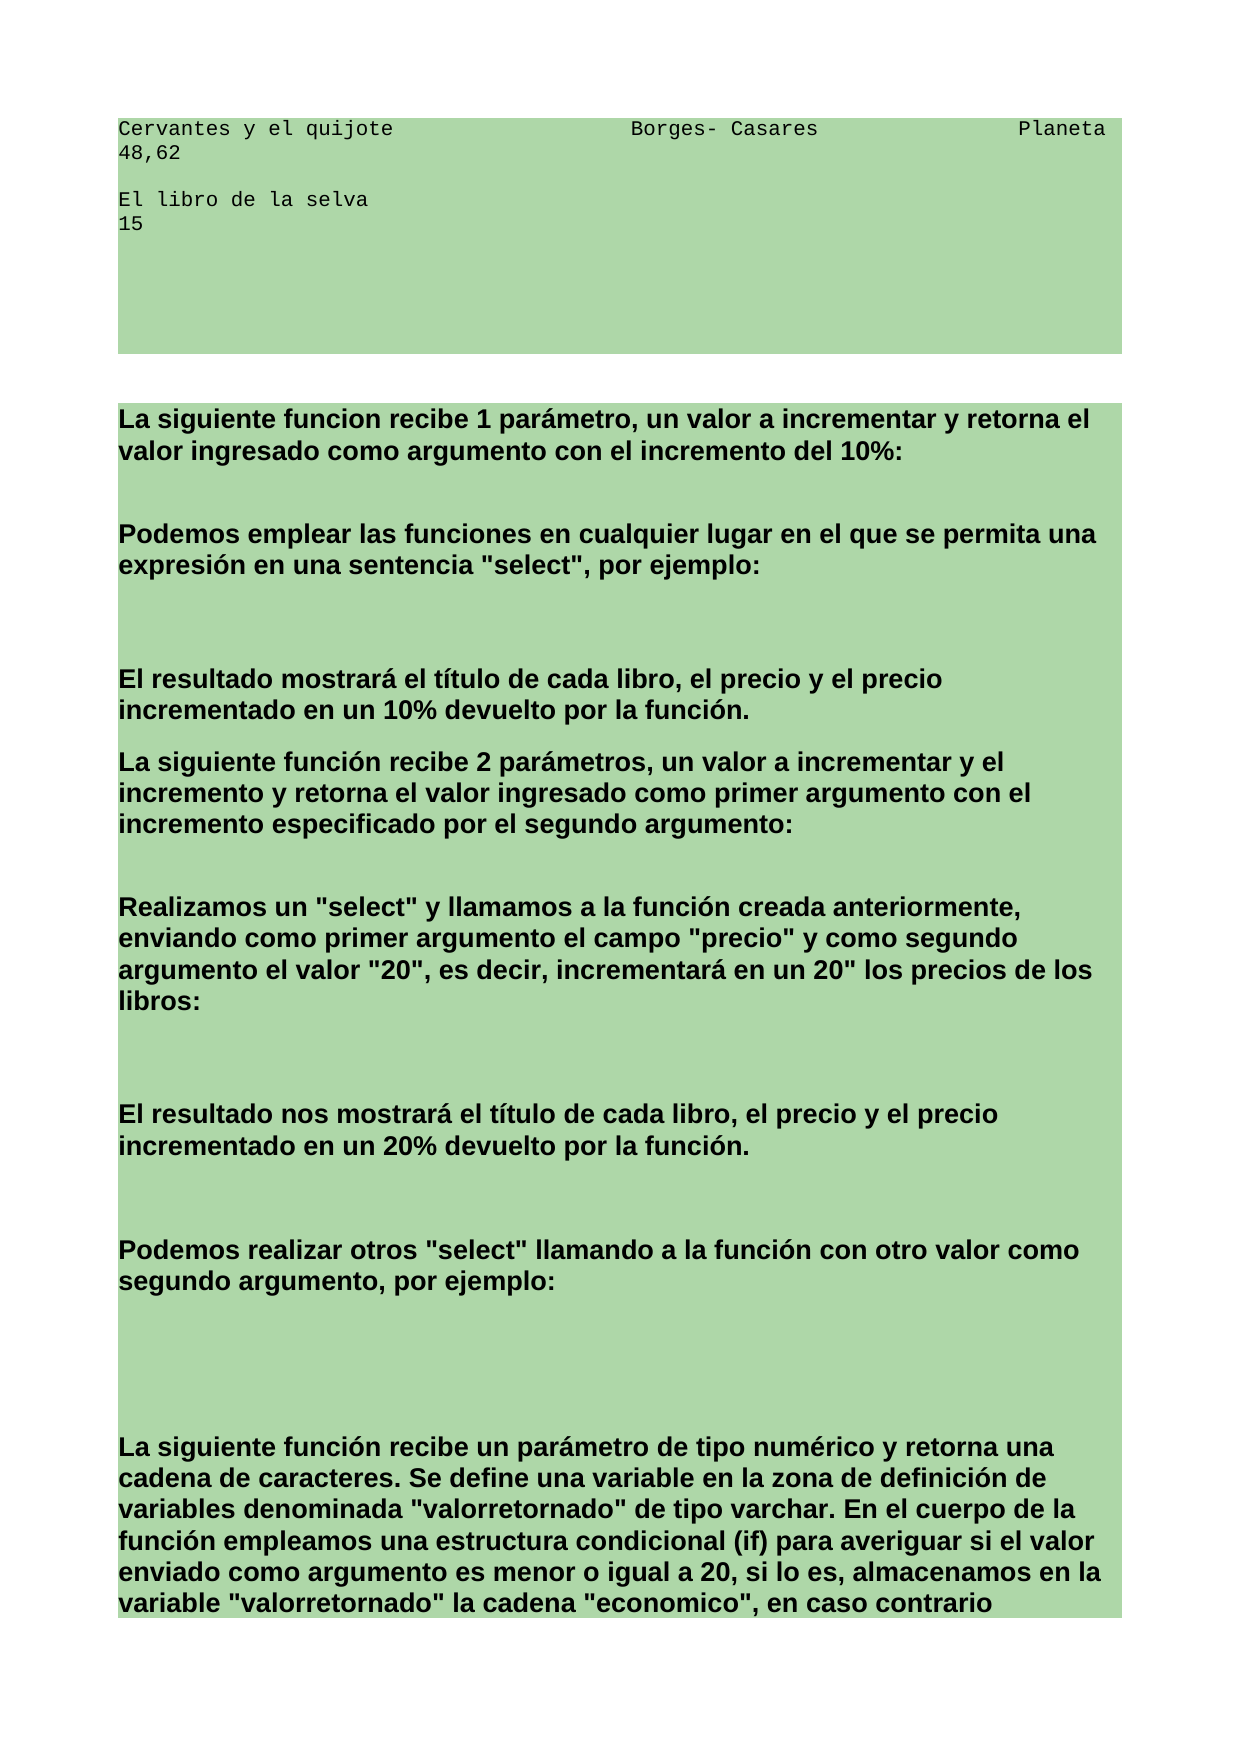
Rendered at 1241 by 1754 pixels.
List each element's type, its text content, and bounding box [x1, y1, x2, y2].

text El resultado nos mostrará el título de cada libro, el precio y el precio incrementado en un 20% devuelto por la función. [118, 1098, 1122, 1161]
text Cervantes y el quijote Borges- Casares Planeta 48,62 [118, 118, 1122, 165]
text La siguiente funcion recibe 1 parámetro, un valor a incrementar y retorna el valor ingresado como argumento con el incremento del 10%: [118, 403, 1122, 466]
text El libro de la selva 15 [118, 189, 1122, 236]
text La siguiente función recibe 2 parámetros, un valor a incrementar y el incremento y retorna el valor ingresado como primer argumento con el incremento especificado por el segundo argumento: [118, 746, 1122, 840]
text Podemos emplear las funciones en cualquier lugar en el que se permita una expresión en una sentencia "select", por ejemplo: [118, 518, 1122, 580]
text El resultado mostrará el título de cada libro, el precio y el precio incrementado en un 10% devuelto por la función. [118, 663, 1122, 725]
text Podemos realizar otros "select" llamando a la función con otro valor como segundo argumento, por ejemplo: [118, 1234, 1122, 1296]
text Realizamos un "select" y llamamos a la función creada anteriormente, enviando como primer argumento el campo "precio" y como segundo argumento el valor "20", es decir, incrementará en un 20" los precios de los libros: [118, 891, 1122, 1016]
text La siguiente función recibe un parámetro de tipo numérico y retorna una cadena de caracteres. Se define una variable en la zona de definición de variables denominada "valorretornado" de tipo varchar. En el cuerpo de la función empleamos una estructura condicional (if) para averiguar si el valor enviado como argumento es menor o igual a 20, si lo es, almacenamos en la variable "valorretornado" la cadena "economico", en caso contrario [118, 1431, 1122, 1618]
